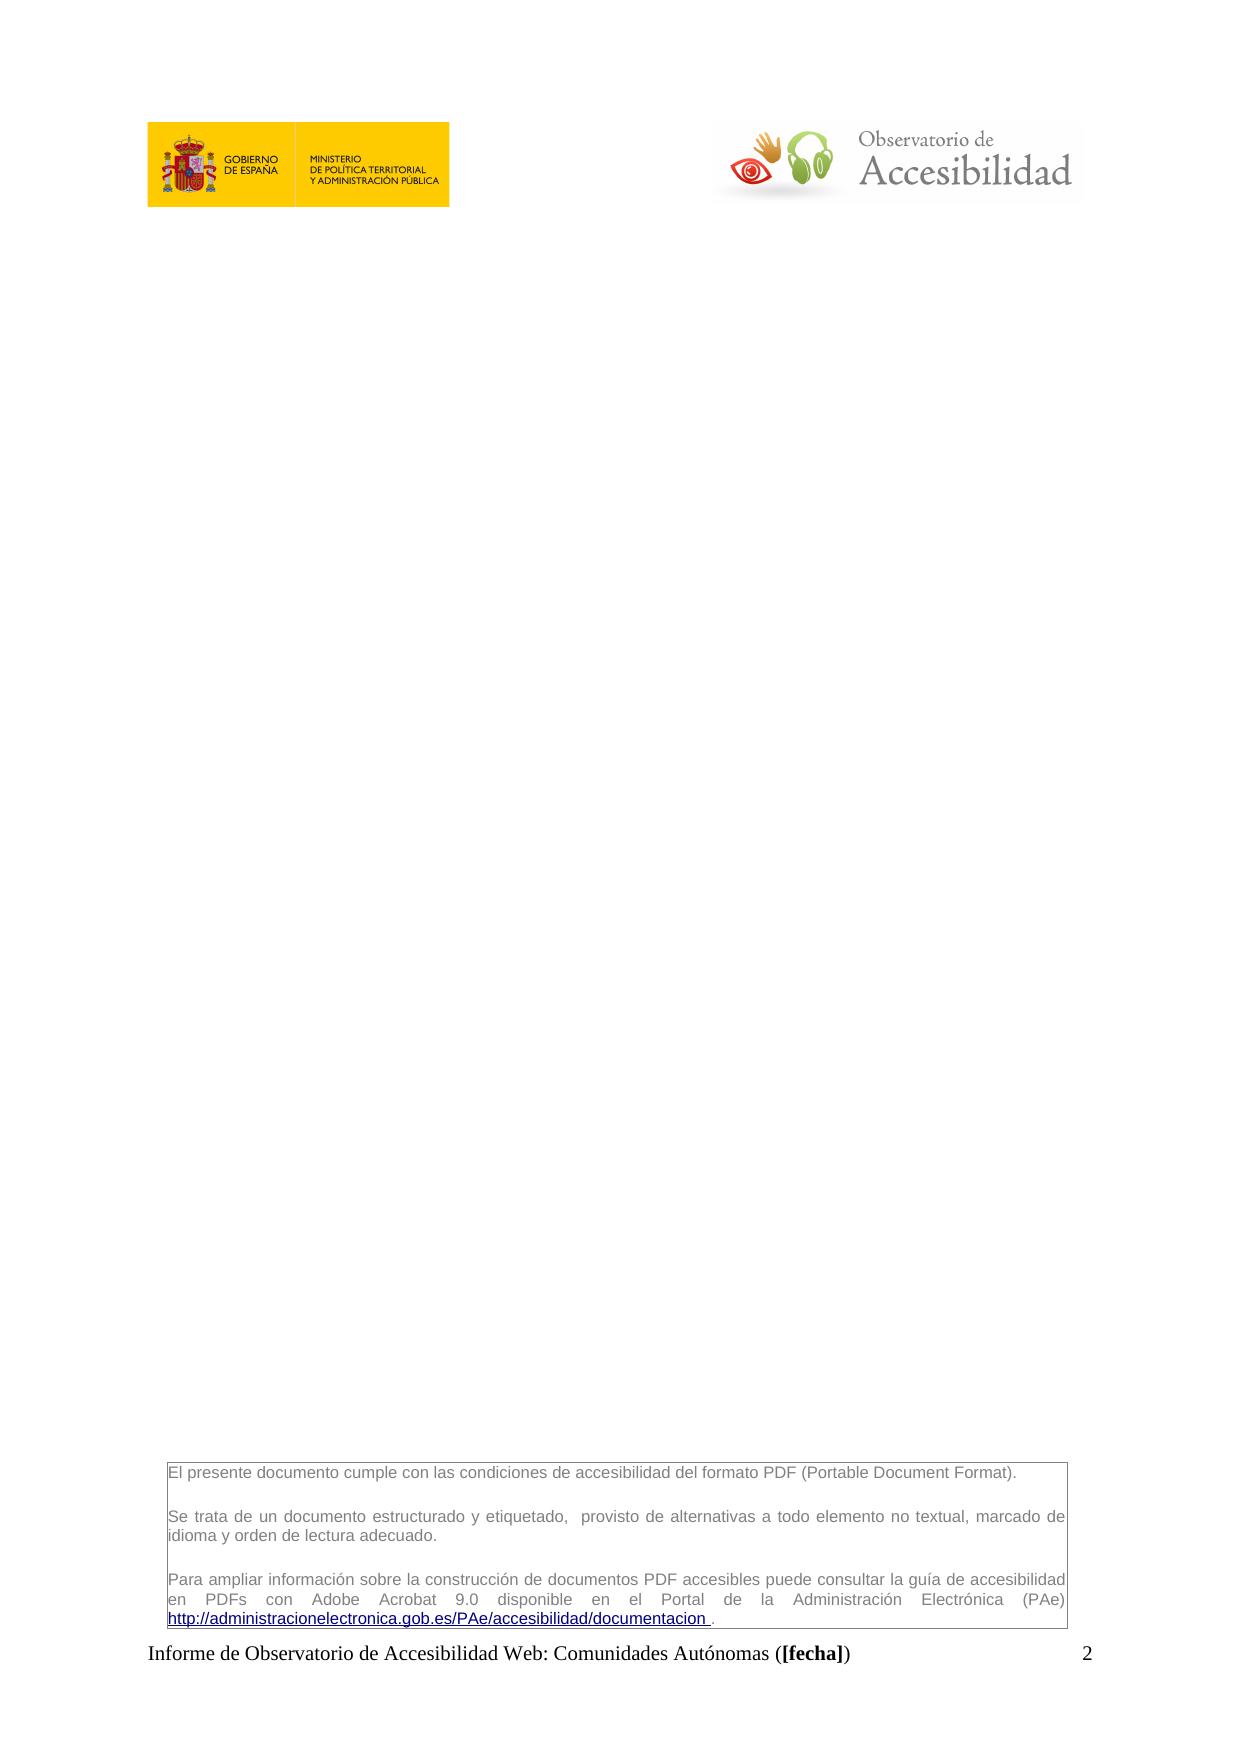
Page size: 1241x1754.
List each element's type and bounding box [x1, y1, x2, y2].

picture [147, 122, 450, 207]
picture [710, 122, 1086, 205]
